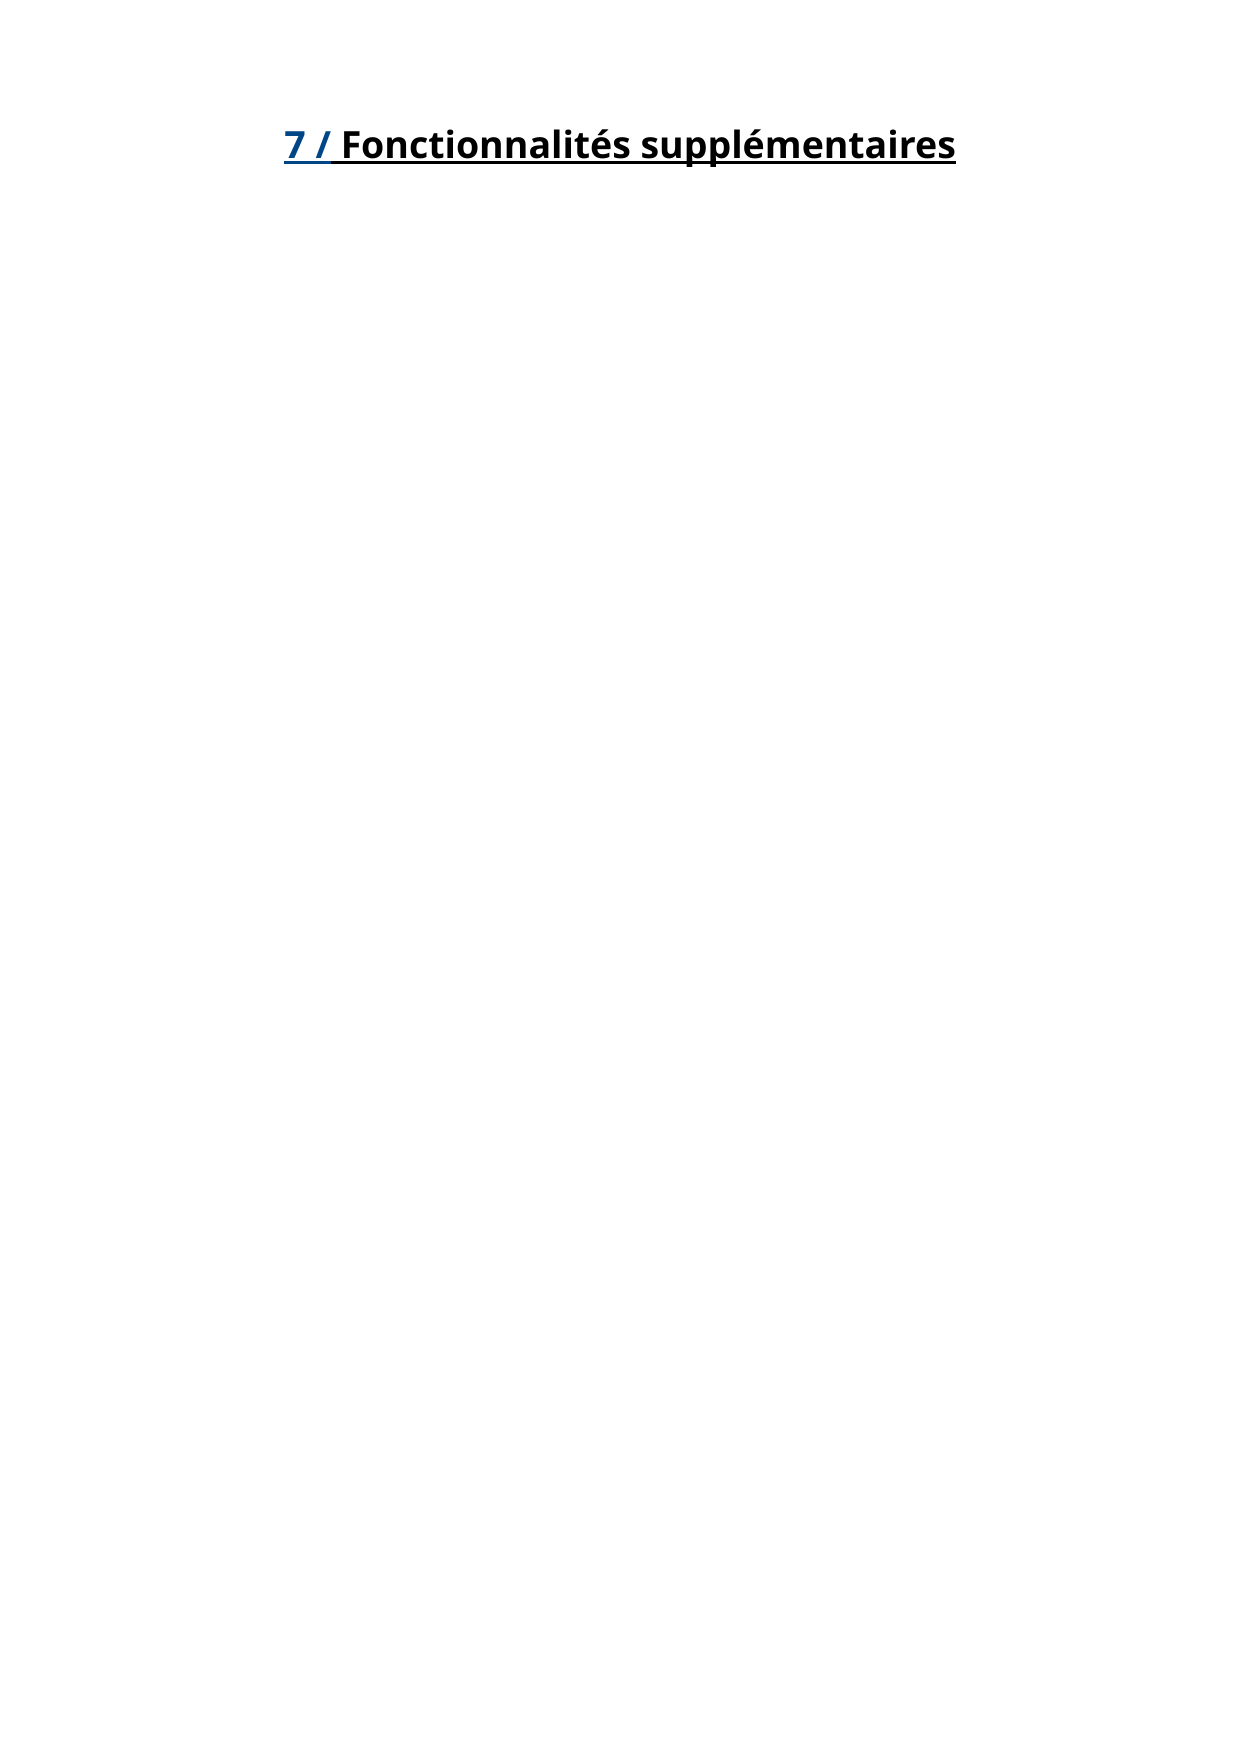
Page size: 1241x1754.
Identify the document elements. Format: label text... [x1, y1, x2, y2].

text 7 / Fonctionnalités supplémentaires [118, 118, 1122, 169]
